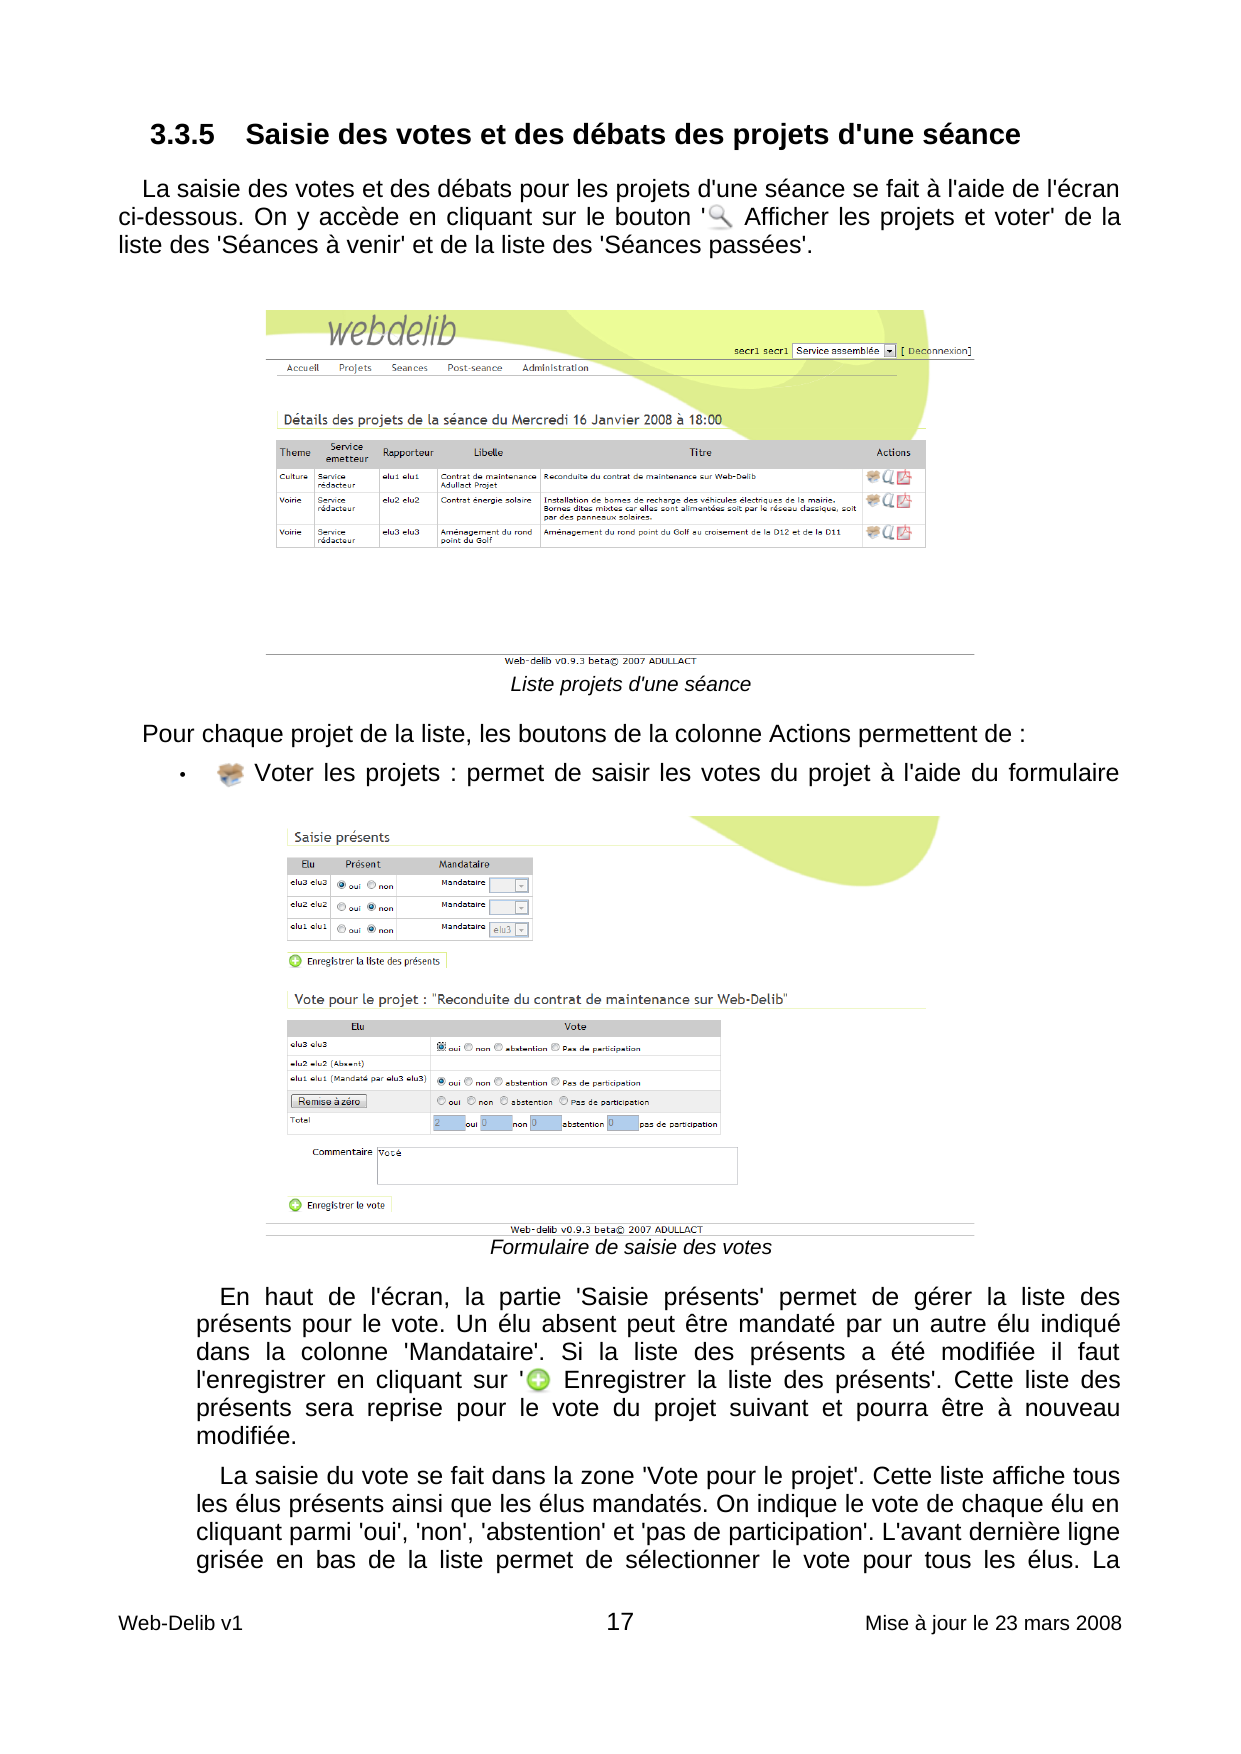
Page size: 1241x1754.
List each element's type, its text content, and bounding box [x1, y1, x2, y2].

text La saisie du vote se fait dans la zone 'Vote pour le projet'. Cette liste affiche tous les élus présents ainsi que les élus mandatés. On indique le vote de chaque élu en cliquant parmi 'oui', 'non', 'abstention' et 'pas de participation'. L'avant dernière ligne grisée en bas de la liste permet de sélectionner le vote pour tous les élus. La [196, 1462, 1122, 1573]
text Pour chaque projet de la liste, les boutons de la colonne Actions permettent de : [118, 719, 1122, 747]
text Liste projets d'une séance [118, 310, 1122, 696]
picture [707, 203, 735, 231]
picture [216, 761, 245, 789]
text La saisie des votes et des débats pour les projets d'une séance se fait à l'aide de l'écran ci-dessous. On y accède en cliquant sur le bouton ' Afficher les projets et voter' de la liste des 'Séances à venir' et de la liste des 'Séances passées'. [118, 175, 1122, 259]
subtitle Saisie des votes et des débats des projets d'une séance [118, 118, 1122, 151]
picture [265, 816, 975, 1236]
list Voter les projets : permet de saisir les votes du projet à l'aide du formulaire suivant : [156, 759, 1122, 817]
picture [265, 310, 975, 673]
picture [524, 1366, 553, 1394]
text Formulaire de saisie des votes [118, 829, 1122, 1259]
text En haut de l'écran, la partie 'Saisie présents' permet de gérer la liste des présents pour le vote. Un élu absent peut être mandaté par un autre élu indiqué dans la colonne 'Mandataire'. Si la liste des présents a été modifiée il faut l'enregistrer en cliquant sur ' Enregistrer la liste des présents'. Cette liste des présents sera reprise pour le vote du projet suivant et pourra être à nouveau modifiée. [196, 1282, 1122, 1450]
